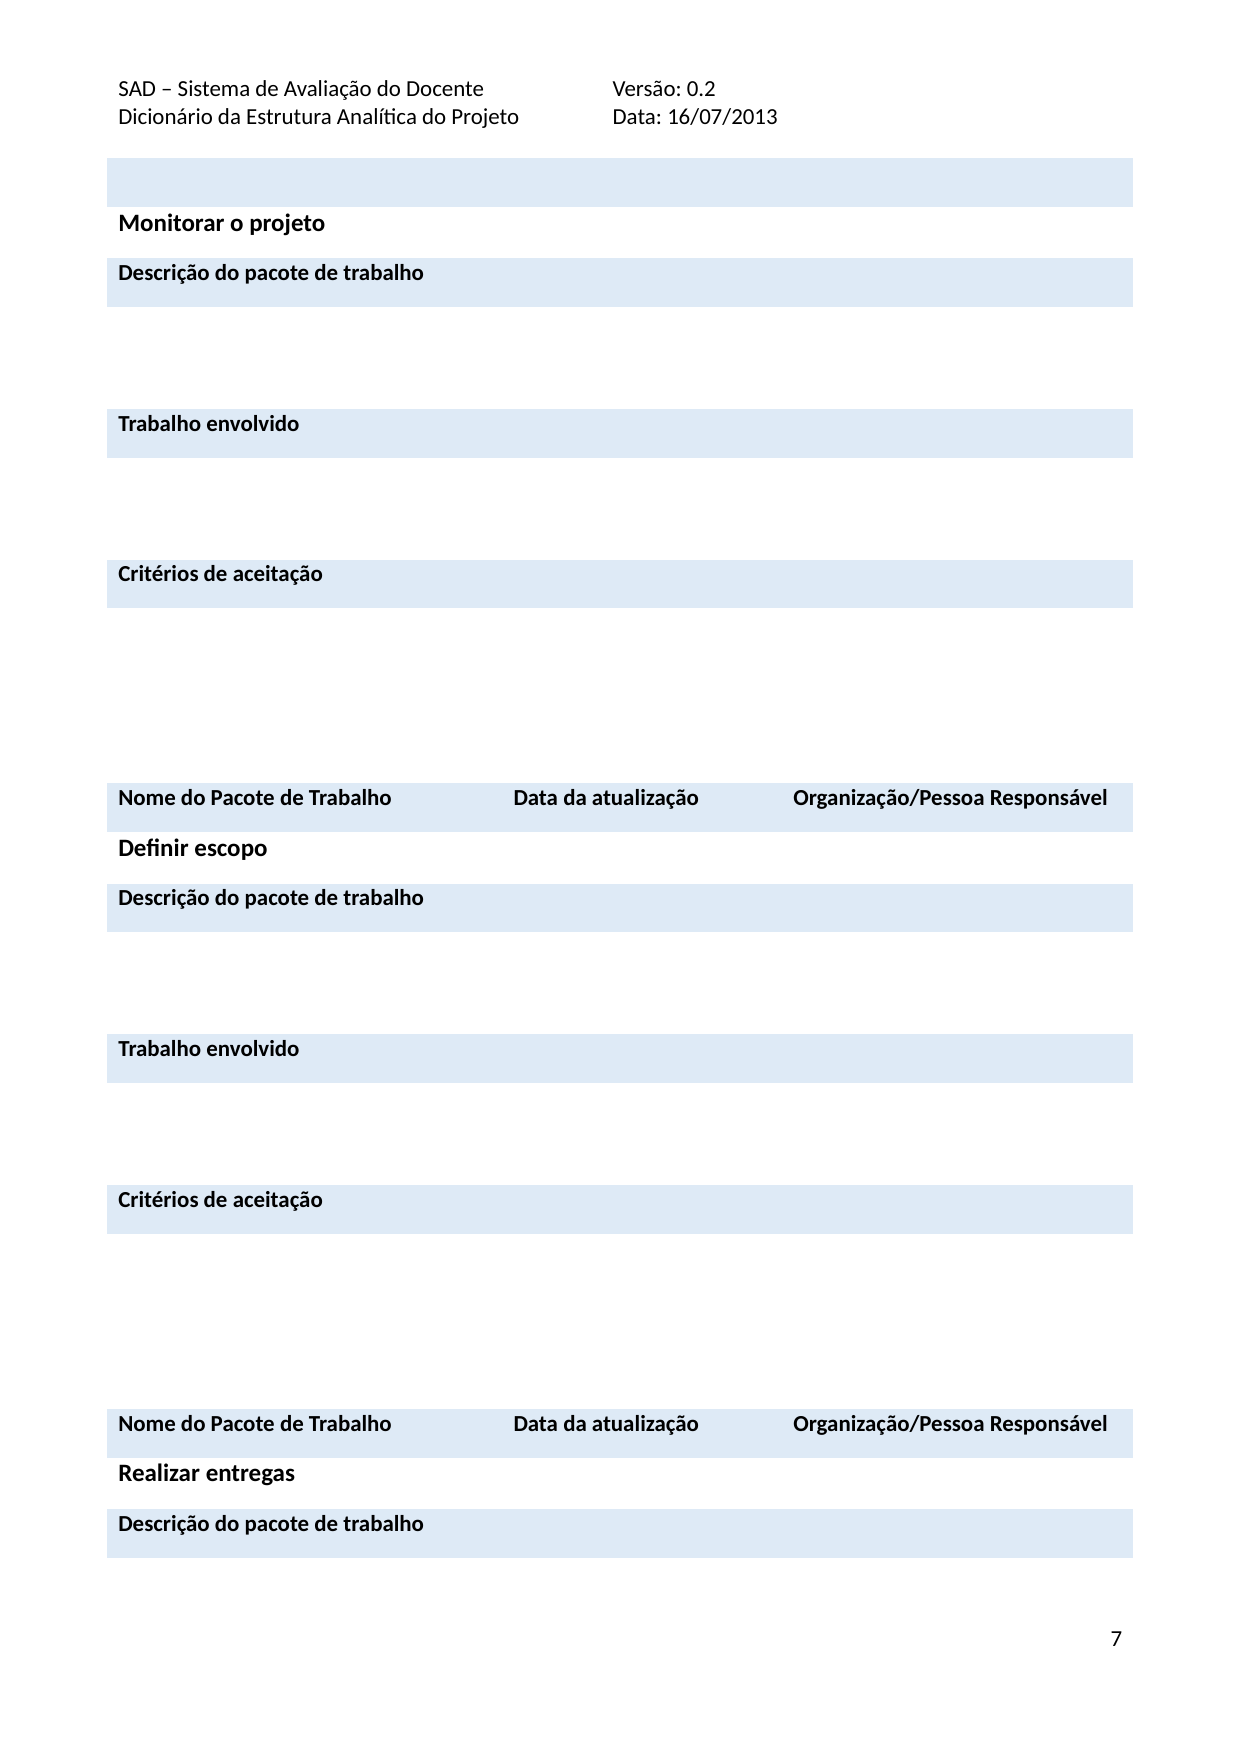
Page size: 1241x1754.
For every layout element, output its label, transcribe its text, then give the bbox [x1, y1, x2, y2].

table_cell [502, 832, 782, 883]
table_header Nome do Pacote de Trabalho [107, 783, 502, 832]
table_cell Critérios de aceitação [107, 560, 1133, 608]
table_cell Critérios de aceitação [107, 1185, 1133, 1234]
table_header Nome do Pacote de Trabalho [107, 1409, 502, 1458]
table_cell [502, 207, 782, 258]
table_cell [502, 1458, 782, 1509]
table_cell [782, 832, 1133, 883]
table_cell [107, 1558, 1133, 1607]
table_cell Descrição do pacote de trabalho [107, 1509, 1133, 1558]
table_header Organização/Pessoa Responsável [782, 1409, 1133, 1458]
table_header [782, 158, 1133, 207]
table_cell Definir escopo [107, 832, 502, 883]
table_header [502, 158, 782, 207]
table_cell [782, 207, 1133, 258]
table_cell Descrição do pacote de trabalho [107, 884, 1133, 932]
table_cell [107, 933, 1133, 1034]
table_cell Trabalho envolvido [107, 409, 1133, 458]
table_cell [107, 458, 1133, 559]
table_cell Trabalho envolvido [107, 1034, 1133, 1083]
table_cell Monitorar o projeto [107, 207, 502, 258]
table_cell [782, 1458, 1133, 1509]
table_cell [107, 1083, 1133, 1185]
table_header Data da atualização [502, 1409, 782, 1458]
table_cell [107, 307, 1133, 409]
table_header Organização/Pessoa Responsável [782, 783, 1133, 832]
table_header [107, 158, 502, 207]
table_cell Descrição do pacote de trabalho [107, 258, 1133, 307]
table_cell Realizar entregas [107, 1458, 502, 1509]
table_cell [107, 609, 1133, 710]
table_header Data da atualização [502, 783, 782, 832]
table_cell [107, 1234, 1133, 1336]
